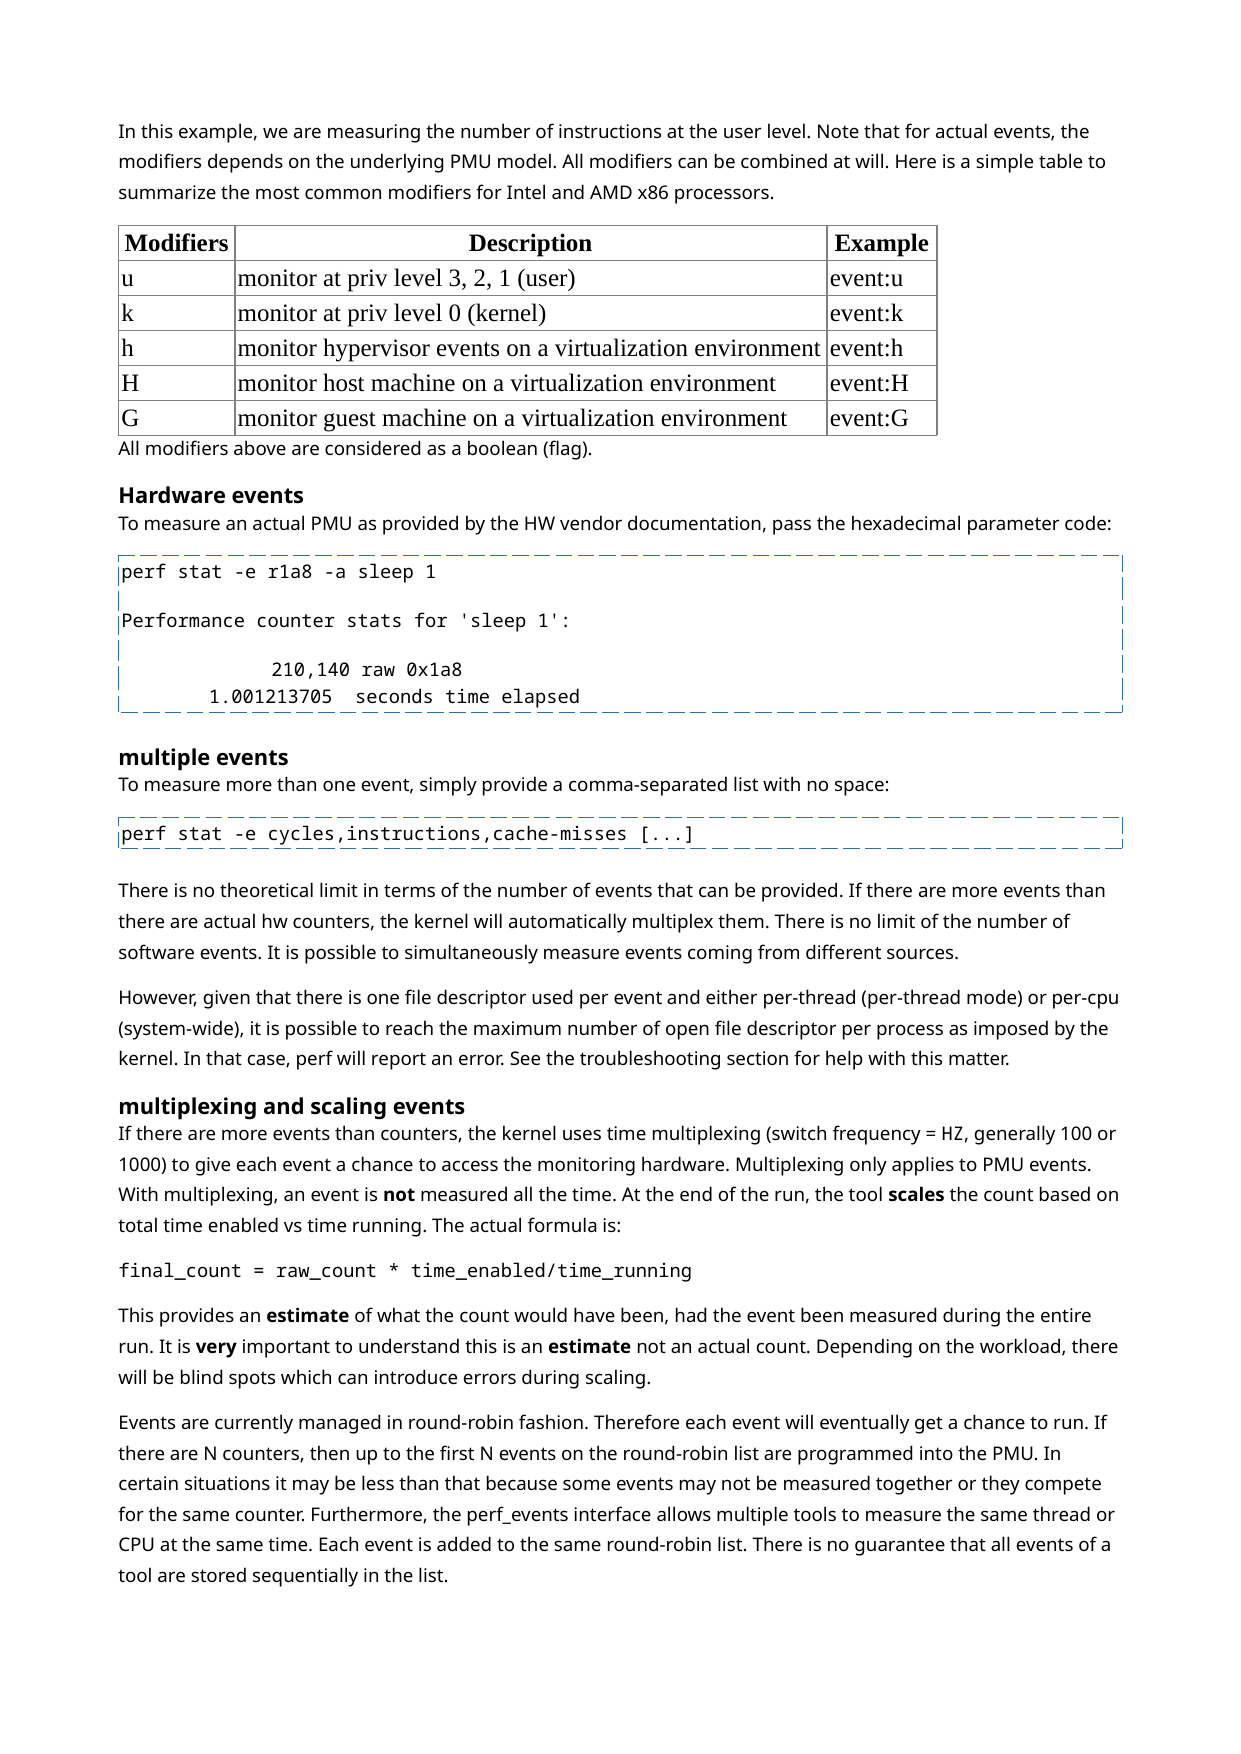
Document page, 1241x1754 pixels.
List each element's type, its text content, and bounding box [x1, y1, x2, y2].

subtitle multiplexing and scaling events [118, 1091, 1122, 1121]
text 1.001213705 seconds time elapsed [118, 680, 1122, 712]
table_header Modifiers [119, 226, 234, 259]
table_cell monitor guest machine on a virtualization environment [236, 401, 826, 434]
table_cell h [119, 331, 234, 364]
table_cell event:H [828, 366, 936, 399]
text perf stat -e r1a8 -a sleep 1 [118, 555, 1122, 584]
table_cell k [119, 296, 234, 329]
text This provides an estimate of what the count would have been, had the event been measured during the entire run. It is very important to understand this is an estimate not an actual count. Depending on the workload, there will be blind spots which can introduce errors during scaling. [118, 1303, 1122, 1389]
text All modifiers above are considered as a boolean (flag). [118, 435, 1122, 461]
table_cell monitor at priv level 3, 2, 1 (user) [236, 261, 826, 294]
text Performance counter stats for 'sleep 1': [118, 604, 1122, 633]
subtitle multiple events [118, 742, 1122, 772]
text However, given that there is one file descriptor used per event and either per-thread (per-thread mode) or per-cpu (system-wide), it is possible to reach the maximum number of open file descriptor per process as imposed by the kernel. In that case, perf will report an error. See the troubleshooting section for help with this matter. [118, 984, 1122, 1071]
text perf stat -e cycles,instructions,cache-misses [...] [118, 817, 1122, 848]
table_cell event:h [828, 331, 936, 364]
table_header Example [828, 226, 936, 259]
table_cell event:G [828, 401, 936, 434]
table_cell event:u [828, 261, 936, 294]
text final_count = raw_count * time_enabled/time_running [118, 1258, 1122, 1283]
subtitle Hardware events [118, 480, 1122, 510]
table_cell u [119, 261, 234, 294]
table_cell monitor at priv level 0 (kernel) [236, 296, 826, 329]
table_cell monitor host machine on a virtualization environment [236, 366, 826, 399]
table_cell monitor hypervisor events on a virtualization environment [236, 331, 826, 364]
text Events are currently managed in round-robin fashion. Therefore each event will eventually get a chance to run. If there are N counters, then up to the first N events on the round-robin list are programmed into the PMU. In certain situations it may be less than that because some events may not be measured together or they compete for the same counter. Furthermore, the perf_events interface allows multiple tools to measure the same thread or CPU at the same time. Each event is added to the same round-robin list. There is no guarantee that all events of a tool are stored sequentially in the list. [118, 1409, 1122, 1588]
text To measure an actual PMU as provided by the HW vendor documentation, pass the hexadecimal parameter code: [118, 510, 1122, 536]
text In this example, we are measuring the number of instructions at the user level. Note that for actual events, the modifiers depends on the underlying PMU model. All modifiers can be combined at will. Here is a simple table to summarize the most common modifiers for Intel and AMD x86 processors. [118, 118, 1122, 205]
text There is no theoretical limit in terms of the number of events that can be provided. If there are more events than there are actual hw counters, the kernel will automatically multiplex them. There is no limit of the number of software events. It is possible to simultaneously measure events coming from different sources. [118, 878, 1122, 964]
table_cell H [119, 366, 234, 399]
table_header Description [236, 226, 826, 259]
table_cell G [119, 401, 234, 434]
text 210,140 raw 0x1a8 [118, 653, 1122, 680]
text To measure more than one event, simply provide a comma-separated list with no space: [118, 772, 1122, 797]
text If there are more events than counters, the kernel uses time multiplexing (switch frequency = HZ, generally 100 or 1000) to give each event a chance to access the monitoring hardware. Multiplexing only applies to PMU events. With multiplexing, an event is not measured all the time. At the end of the run, the tool scales the count based on total time enabled vs time running. The actual formula is: [118, 1121, 1122, 1238]
table_cell event:k [828, 296, 936, 329]
